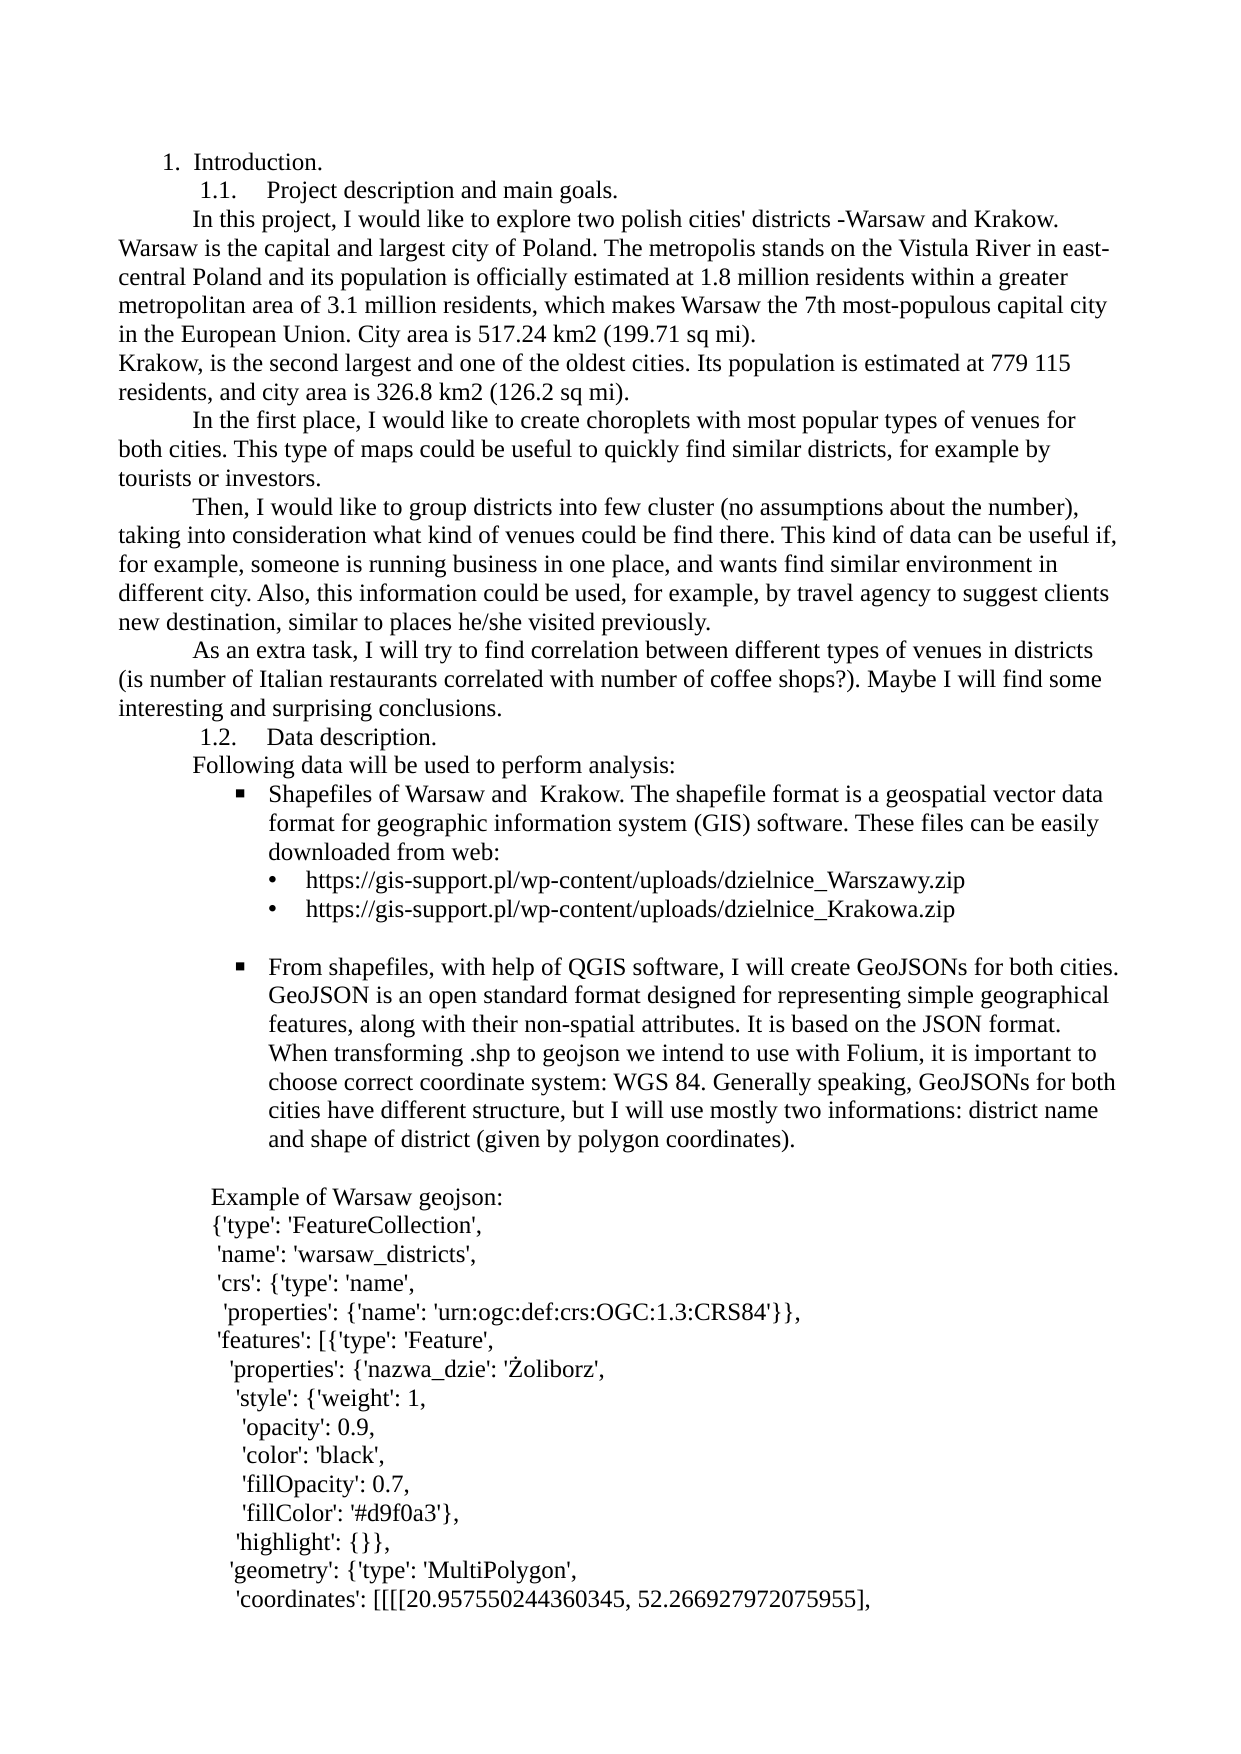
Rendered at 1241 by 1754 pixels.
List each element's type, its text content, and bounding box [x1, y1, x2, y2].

list https://gis-support.pl/wp-content/uploads/dzielnice_Krakowa.zip [268, 894, 1122, 923]
list Project description and main goals. [192, 176, 1122, 204]
list From shapefiles, with help of QGIS software, I will create GeoJSONs for both cities. GeoJSON is an open standard format designed for representing simple geographical features, along with their non-spatial attributes. It is based on the JSON format. When transforming .shp to geojson we intend to use with Folium, it is important to choose correct coordinate system: WGS 84. Generally speaking, GeoJSONs for both cities have different structure, but I will use mostly two informations: district name and shape of district (given by polygon coordinates). [231, 952, 1122, 1153]
text 'features': [{'type': 'Feature', [211, 1326, 1122, 1354]
text 'opacity': 0.9, [211, 1412, 1122, 1441]
text Krakow, is the second largest and one of the oldest cities. Its population is estimated at 779 115 residents, and city area is 326.8 km2 (126.2 sq mi). [118, 348, 1122, 406]
text Example of Warsaw geojson: [211, 1182, 1122, 1211]
text 'coordinates': [[[[20.957550244360345, 52.266927972075955], [211, 1584, 1122, 1613]
text 'fillOpacity': 0.7, [211, 1469, 1122, 1498]
text 'style': {'weight': 1, [211, 1383, 1122, 1412]
list https://gis-support.pl/wp-content/uploads/dzielnice_Warszawy.zip [268, 866, 1122, 894]
text 'properties': {'name': 'urn:ogc:def:crs:OGC:1.3:CRS84'}}, [211, 1297, 1122, 1326]
text 'highlight': {}}, [211, 1527, 1122, 1556]
text 'color': 'black', [211, 1441, 1122, 1469]
text 'name': 'warsaw_districts', [211, 1239, 1122, 1268]
text In this project, I would like to explore two polish cities' districts -Warsaw and Krakow. [118, 204, 1122, 233]
list Data description. [192, 722, 1122, 751]
text Warsaw is the capital and largest city of Poland. The metropolis stands on the Vistula River in east-central Poland and its population is officially estimated at 1.8 million residents within a greater metropolitan area of 3.1 million residents, which makes Warsaw the 7th most-populous capital city in the European Union. City area is 517.24 km2 (199.71 sq mi). [118, 233, 1122, 348]
text 'crs': {'type': 'name', [211, 1268, 1122, 1297]
list Shapefiles of Warsaw and Krakow. The shapefile format is a geospatial vector data format for geographic information system (GIS) software. These files can be easily downloaded from web: [231, 779, 1122, 866]
text 'properties': {'nazwa_dzie': 'Żoliborz', [211, 1354, 1122, 1383]
list Introduction. [156, 147, 1122, 176]
text Then, I would like to group districts into few cluster (no assumptions about the number), taking into consideration what kind of venues could be find there. This kind of data can be useful if, for example, someone is running business in one place, and wants find similar environment in different city. Also, this information could be used, for example, by travel agency to suggest clients new destination, similar to places he/she visited previously. [118, 492, 1122, 636]
text Following data will be used to perform analysis: [118, 751, 1122, 779]
text In the first place, I would like to create choroplets with most popular types of venues for both cities. This type of maps could be useful to quickly find similar districts, for example by tourists or investors. [118, 406, 1122, 492]
text 'geometry': {'type': 'MultiPolygon', [211, 1556, 1122, 1584]
text {'type': 'FeatureCollection', [211, 1211, 1122, 1239]
text As an extra task, I will try to find correlation between different types of venues in districts (is number of Italian restaurants correlated with number of coffee shops?). Maybe I will find some interesting and surprising conclusions. [118, 636, 1122, 722]
text 'fillColor': '#d9f0a3'}, [211, 1498, 1122, 1527]
